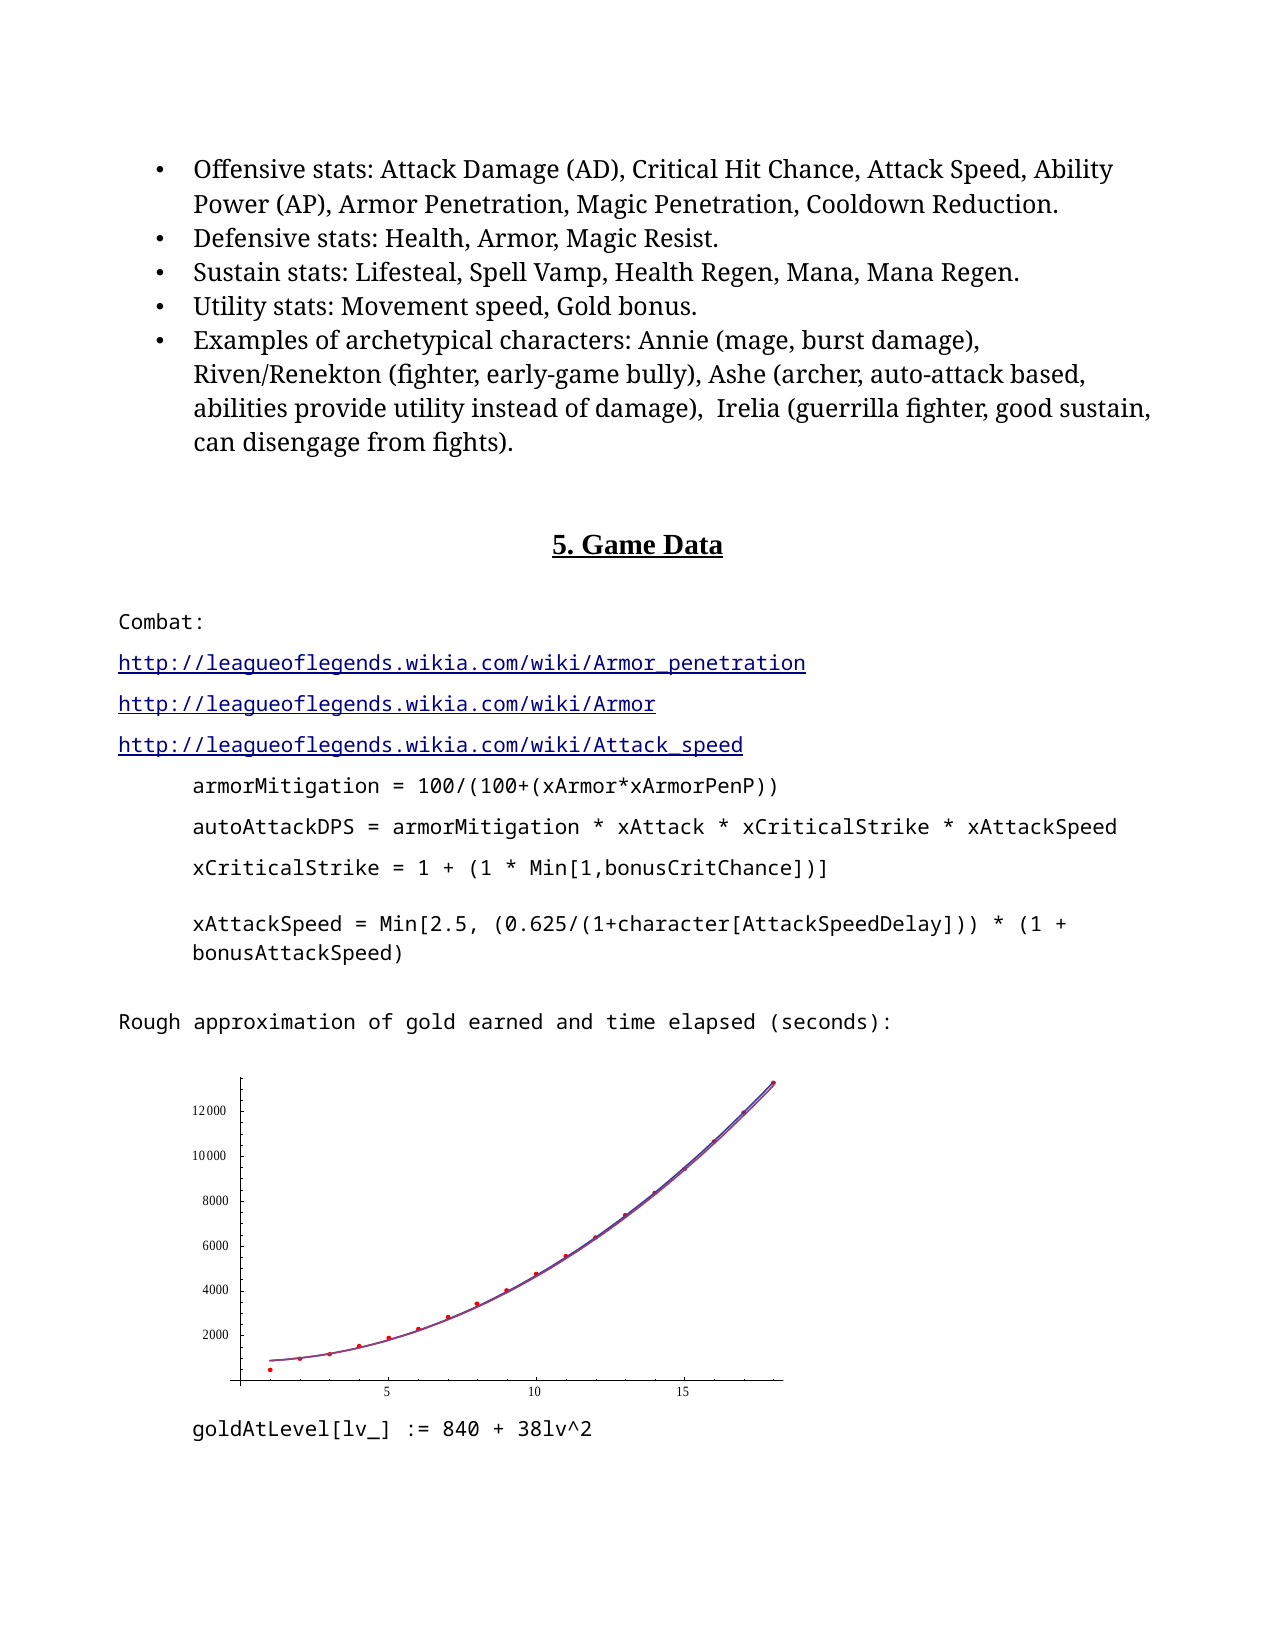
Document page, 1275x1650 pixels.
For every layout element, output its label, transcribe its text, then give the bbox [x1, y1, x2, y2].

text http://leagueoflegends.wikia.com/wiki/Armor_penetration [118, 648, 1157, 676]
text goldAtLevel[lv_] := 840 + 38lv^2 [192, 1414, 1157, 1443]
list Utility stats: Movement speed, Gold bonus. [156, 288, 1157, 322]
list [193, 118, 1157, 152]
text http://leagueoflegends.wikia.com/wiki/Attack_speed [118, 730, 1157, 758]
text http://leagueoflegends.wikia.com/wiki/Armor [118, 689, 1157, 717]
list Defensive stats: Health, Armor, Magic Resist. [156, 220, 1157, 254]
list Examples of archetypical characters: Annie (mage, burst damage), Riven/Renekton (fighter, early-game bully), Ashe (archer, auto-attack based, abilities provide utility instead of damage), Irelia (guerrilla fighter, good sustain, can disengage from fights). [156, 322, 1157, 459]
text Rough approximation of gold earned and time elapsed (seconds): [118, 1007, 1157, 1064]
text Combat: [118, 607, 1157, 636]
list Sustain stats: Lifesteal, Spell Vamp, Health Regen, Mana, Mana Regen. [156, 254, 1157, 288]
text autoAttackDPS = armorMitigation * xAttack * xCriticalStrike * xAttackSpeed [192, 812, 1157, 840]
list Offensive stats: Attack Damage (AD), Critical Hit Chance, Attack Speed, Ability Power (AP), Armor Penetration, Magic Penetration, Cooldown Reduction. [156, 152, 1157, 220]
text armorMitigation = 100/(100+(xArmor*xArmorPenP)) [192, 771, 1157, 799]
text xCriticalStrike = 1 + (1 * Min[1,bonusCritChance])] xAttackSpeed = Min[2.5, (0.625/(1+character[AttackSpeedDelay])) * (1 + bonusAttackSpeed) [192, 853, 1157, 966]
subtitle 5. Game Data [118, 527, 1157, 594]
